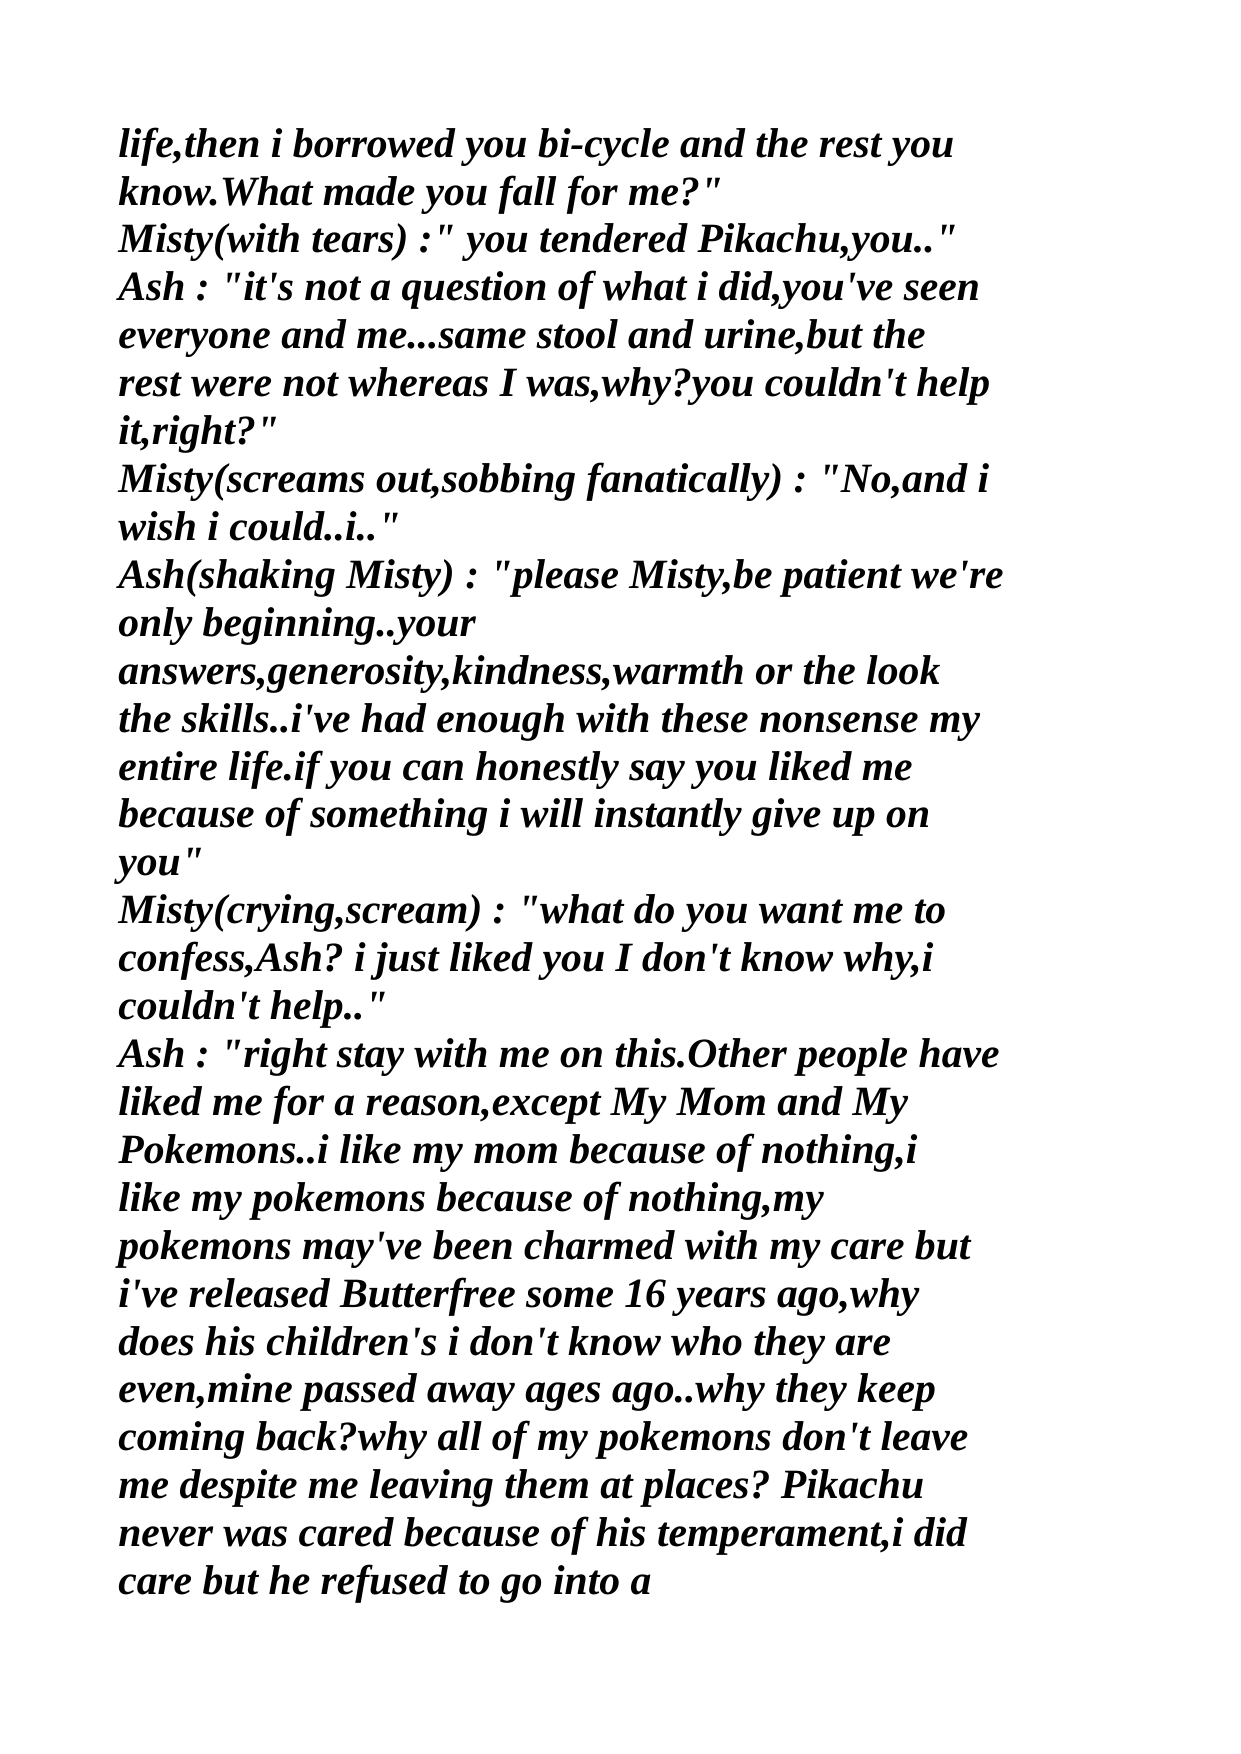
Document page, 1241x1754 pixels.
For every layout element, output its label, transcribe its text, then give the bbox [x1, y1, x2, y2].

text wish i could..i.." [118, 501, 1122, 549]
text entire life.if you can honestly say you liked me [118, 741, 1122, 789]
text it,right?" [118, 406, 1122, 453]
text life,then i borrowed you bi-cycle and the rest you [118, 118, 1122, 166]
text i've released Butterfree some 16 years ago,why [118, 1268, 1122, 1316]
text does his children's i don't know who they are [118, 1316, 1122, 1364]
text Pokemons..i like my mom because of nothing,i [118, 1124, 1122, 1172]
text like my pokemons because of nothing,my [118, 1172, 1122, 1220]
text only beginning..your [118, 597, 1122, 645]
text the skills..i've had enough with these nonsense my [118, 693, 1122, 741]
text even,mine passed away ages ago..why they keep [118, 1364, 1122, 1412]
text because of something i will instantly give up on [118, 789, 1122, 837]
text pokemons may've been charmed with my care but [118, 1220, 1122, 1268]
text rest were not whereas I was,why?you couldn't help [118, 358, 1122, 406]
text never was cared because of his temperament,i did [118, 1508, 1122, 1556]
text me despite me leaving them at places? Pikachu [118, 1460, 1122, 1508]
text Misty(with tears) :" you tendered Pikachu,you.." [118, 214, 1122, 262]
text you" [118, 837, 1122, 885]
text care but he refused to go into a [118, 1556, 1122, 1603]
text coming back?why all of my pokemons don't leave [118, 1412, 1122, 1460]
text Misty(crying,scream) : "what do you want me to [118, 885, 1122, 933]
text Misty(screams out,sobbing fanatically) : "No,and i [118, 453, 1122, 501]
text couldn't help.." [118, 981, 1122, 1028]
text know.What made you fall for me?" [118, 166, 1122, 214]
text Ash(shaking Misty) : "please Misty,be patient we're [118, 549, 1122, 597]
text confess,Ash? i just liked you I don't know why,i [118, 933, 1122, 981]
text answers,generosity,kindness,warmth or the look [118, 645, 1122, 693]
text Ash : "right stay with me on this.Other people have [118, 1028, 1122, 1076]
text liked me for a reason,except My Mom and My [118, 1076, 1122, 1124]
text Ash : "it's not a question of what i did,you've seen [118, 262, 1122, 310]
text everyone and me...same stool and urine,but the [118, 310, 1122, 358]
